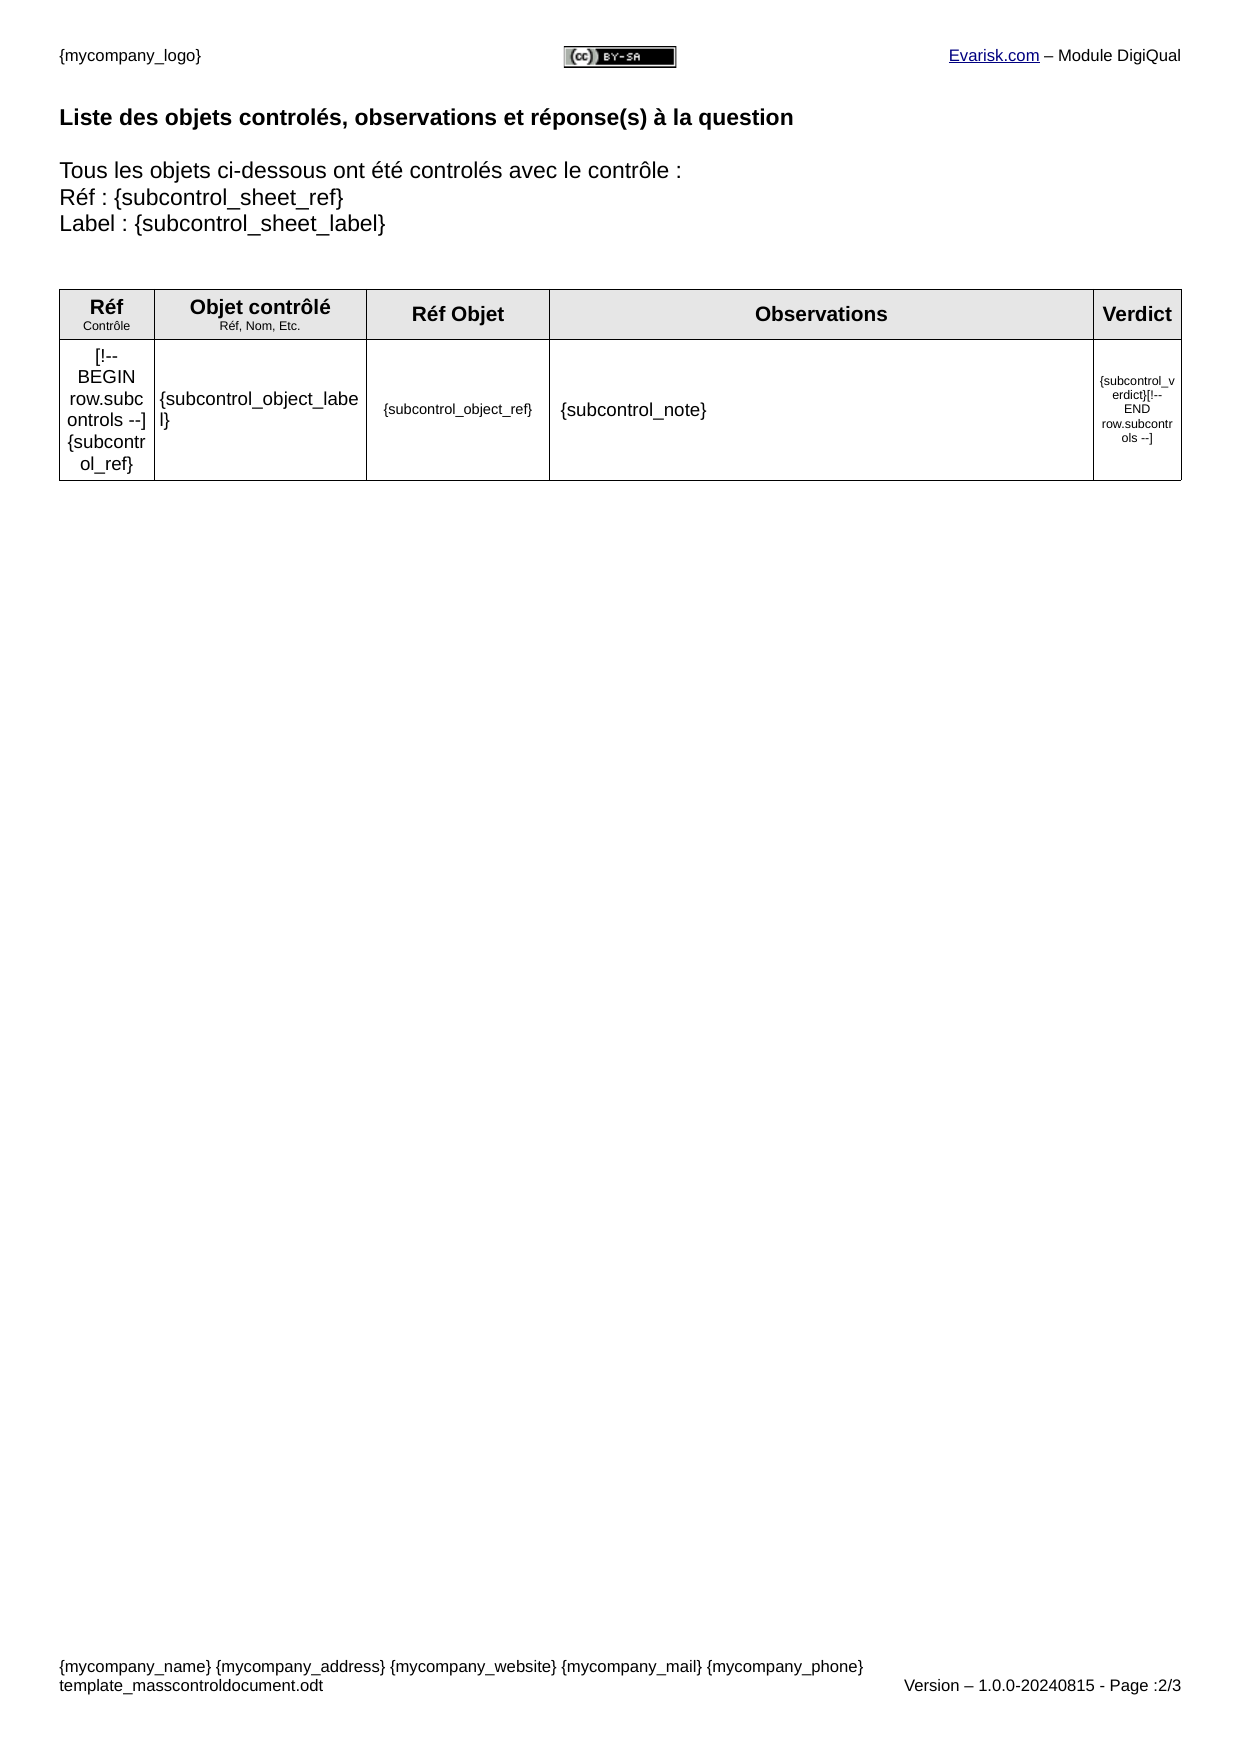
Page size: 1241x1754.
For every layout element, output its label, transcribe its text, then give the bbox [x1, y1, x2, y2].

table_cell {subcontrol_note} [550, 340, 1093, 480]
table_cell {subcontrol_verdict}[!-- END row.subcontrols --] [1094, 340, 1181, 480]
text Liste des objets controlés, observations et réponse(s) à la question [59, 104, 1181, 131]
table_cell {subcontrol_object_label} [155, 340, 366, 480]
picture [563, 46, 677, 68]
text Label : {subcontrol_sheet_label} [59, 210, 1181, 236]
table_header Réf Objet [367, 290, 549, 339]
text Tous les objets ci-dessous ont été controlés avec le contrôle : [59, 157, 1181, 183]
table_cell {subcontrol_object_ref} [367, 340, 549, 480]
table_cell [!-- BEGIN row.subcontrols --] {subcontrol_ref} [60, 340, 154, 480]
table_header Objet contrôlé Réf, Nom, Etc. [155, 290, 366, 339]
text Réf : {subcontrol_sheet_ref} [59, 183, 1181, 210]
table_header Verdict [1094, 290, 1181, 339]
table_header Observations [550, 290, 1093, 339]
table_header Réf Contrôle [60, 290, 154, 339]
